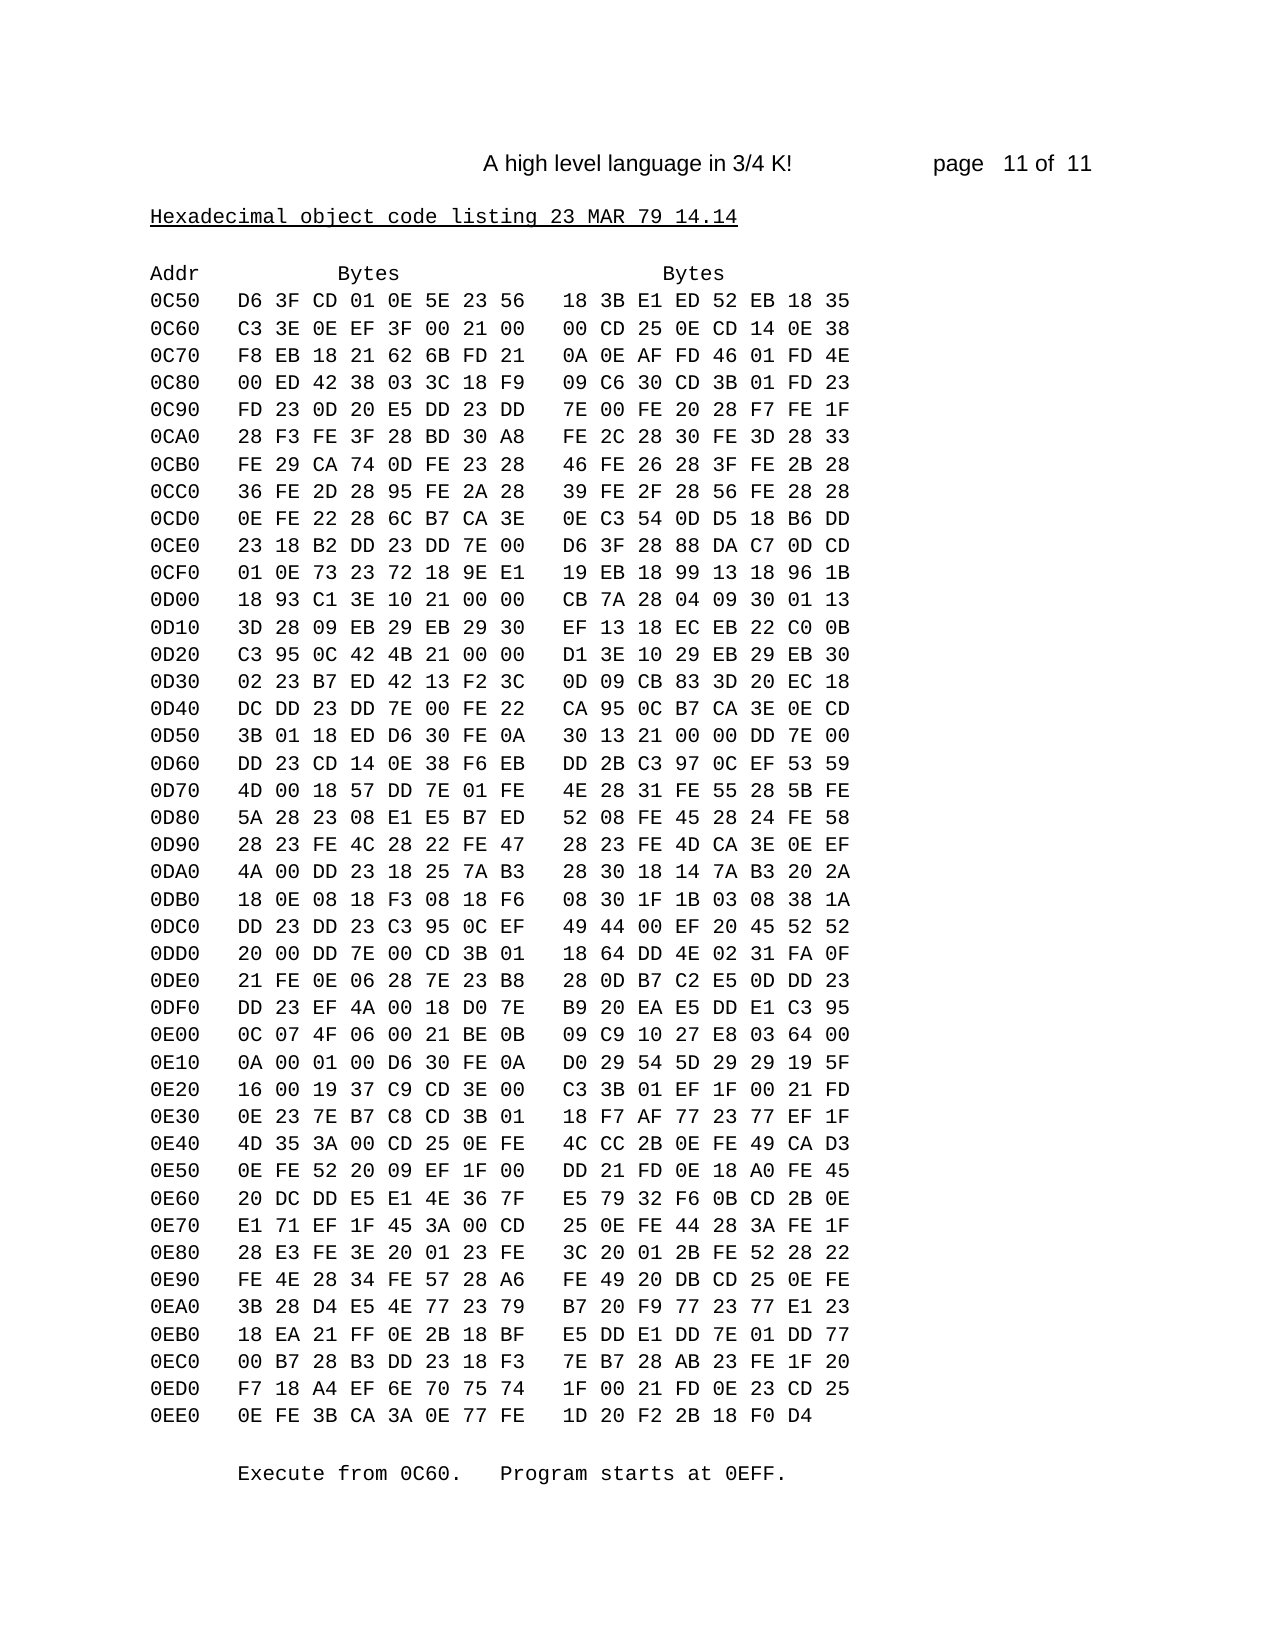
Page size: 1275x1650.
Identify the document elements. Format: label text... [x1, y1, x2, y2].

text 0C60 C3 3E 0E EF 3F 00 21 00 00 CD 25 0E CD 14 0E 38 [150, 318, 1125, 341]
text 0C80 00 ED 42 38 03 3C 18 F9 09 C6 30 CD 3B 01 FD 23 [150, 372, 1125, 396]
text Addr Bytes Bytes [150, 263, 1125, 287]
text 0C70 F8 EB 18 21 62 6B FD 21 0A 0E AF FD 46 01 FD 4E [150, 345, 1125, 368]
text 0D00 18 93 C1 3E 10 21 00 00 CB 7A 28 04 09 30 01 13 [150, 589, 1125, 613]
text 0E90 FE 4E 28 34 FE 57 28 A6 FE 49 20 DB CD 25 0E FE [150, 1269, 1125, 1293]
text 0D30 02 23 B7 ED 42 13 F2 3C 0D 09 CB 83 3D 20 EC 18 [150, 671, 1125, 695]
text 0E40 4D 35 3A 00 CD 25 0E FE 4C CC 2B 0E FE 49 CA D3 [150, 1133, 1125, 1157]
text 0D80 5A 28 23 08 E1 E5 B7 ED 52 08 FE 45 28 24 FE 58 [150, 807, 1125, 831]
text 0D90 28 23 FE 4C 28 22 FE 47 28 23 FE 4D CA 3E 0E EF [150, 834, 1125, 858]
text 0EB0 18 EA 21 FF 0E 2B 18 BF E5 DD E1 DD 7E 01 DD 77 [150, 1323, 1125, 1347]
text 0ED0 F7 18 A4 EF 6E 70 75 74 1F 00 21 FD 0E 23 CD 25 [150, 1378, 1125, 1402]
text 0E00 0C 07 4F 06 00 21 BE 0B 09 C9 10 27 E8 03 64 00 [150, 1024, 1125, 1048]
text 0D60 DD 23 CD 14 0E 38 F6 EB DD 2B C3 97 0C EF 53 59 [150, 753, 1125, 776]
text 0E50 0E FE 52 20 09 EF 1F 00 DD 21 FD 0E 18 A0 FE 45 [150, 1160, 1125, 1184]
text Execute from 0C60. Program starts at 0EFF. [150, 1462, 1125, 1486]
text 0EA0 3B 28 D4 E5 4E 77 23 79 B7 20 F9 77 23 77 E1 23 [150, 1296, 1125, 1320]
text 0CA0 28 F3 FE 3F 28 BD 30 A8 FE 2C 28 30 FE 3D 28 33 [150, 426, 1125, 450]
text 0E30 0E 23 7E B7 C8 CD 3B 01 18 F7 AF 77 23 77 EF 1F [150, 1106, 1125, 1130]
text 0EE0 0E FE 3B CA 3A 0E 77 FE 1D 20 F2 2B 18 F0 D4 [150, 1405, 1125, 1429]
text 0D20 C3 95 0C 42 4B 21 00 00 D1 3E 10 29 EB 29 EB 30 [150, 644, 1125, 667]
text 0E70 E1 71 EF 1F 45 3A 00 CD 25 0E FE 44 28 3A FE 1F [150, 1215, 1125, 1238]
text 0E80 28 E3 FE 3E 20 01 23 FE 3C 20 01 2B FE 52 28 22 [150, 1242, 1125, 1266]
text 0DF0 DD 23 EF 4A 00 18 D0 7E B9 20 EA E5 DD E1 C3 95 [150, 997, 1125, 1021]
text 0CB0 FE 29 CA 74 0D FE 23 28 46 FE 26 28 3F FE 2B 28 [150, 453, 1125, 477]
text 0D70 4D 00 18 57 DD 7E 01 FE 4E 28 31 FE 55 28 5B FE [150, 780, 1125, 803]
text 0EC0 00 B7 28 B3 DD 23 18 F3 7E B7 28 AB 23 FE 1F 20 [150, 1351, 1125, 1374]
text 0DB0 18 0E 08 18 F3 08 18 F6 08 30 1F 1B 03 08 38 1A [150, 888, 1125, 912]
text 0E20 16 00 19 37 C9 CD 3E 00 C3 3B 01 EF 1F 00 21 FD [150, 1079, 1125, 1102]
text 0DA0 4A 00 DD 23 18 25 7A B3 28 30 18 14 7A B3 20 2A [150, 861, 1125, 885]
text 0D50 3B 01 18 ED D6 30 FE 0A 30 13 21 00 00 DD 7E 00 [150, 725, 1125, 749]
text 0CD0 0E FE 22 28 6C B7 CA 3E 0E C3 54 0D D5 18 B6 DD [150, 508, 1125, 532]
text 0E10 0A 00 01 00 D6 30 FE 0A D0 29 54 5D 29 29 19 5F [150, 1052, 1125, 1075]
text 0DD0 20 00 DD 7E 00 CD 3B 01 18 64 DD 4E 02 31 FA 0F [150, 943, 1125, 967]
text 0D10 3D 28 09 EB 29 EB 29 30 EF 13 18 EC EB 22 C0 0B [150, 617, 1125, 640]
text Hexadecimal object code listing 23 MAR 79 14.14 [150, 206, 1125, 229]
text 0D40 DC DD 23 DD 7E 00 FE 22 CA 95 0C B7 CA 3E 0E CD [150, 698, 1125, 722]
text 0CC0 36 FE 2D 28 95 FE 2A 28 39 FE 2F 28 56 FE 28 28 [150, 481, 1125, 504]
text 0E60 20 DC DD E5 E1 4E 36 7F E5 79 32 F6 0B CD 2B 0E [150, 1188, 1125, 1211]
text 0CF0 01 0E 73 23 72 18 9E E1 19 EB 18 99 13 18 96 1B [150, 562, 1125, 586]
text 0C90 FD 23 0D 20 E5 DD 23 DD 7E 00 FE 20 28 F7 FE 1F [150, 399, 1125, 423]
text 0DE0 21 FE 0E 06 28 7E 23 B8 28 0D B7 C2 E5 0D DD 23 [150, 970, 1125, 994]
text 0DC0 DD 23 DD 23 C3 95 0C EF 49 44 00 EF 20 45 52 52 [150, 916, 1125, 939]
text 0C50 D6 3F CD 01 0E 5E 23 56 18 3B E1 ED 52 EB 18 35 [150, 290, 1125, 314]
text 0CE0 23 18 B2 DD 23 DD 7E 00 D6 3F 28 88 DA C7 0D CD [150, 535, 1125, 559]
